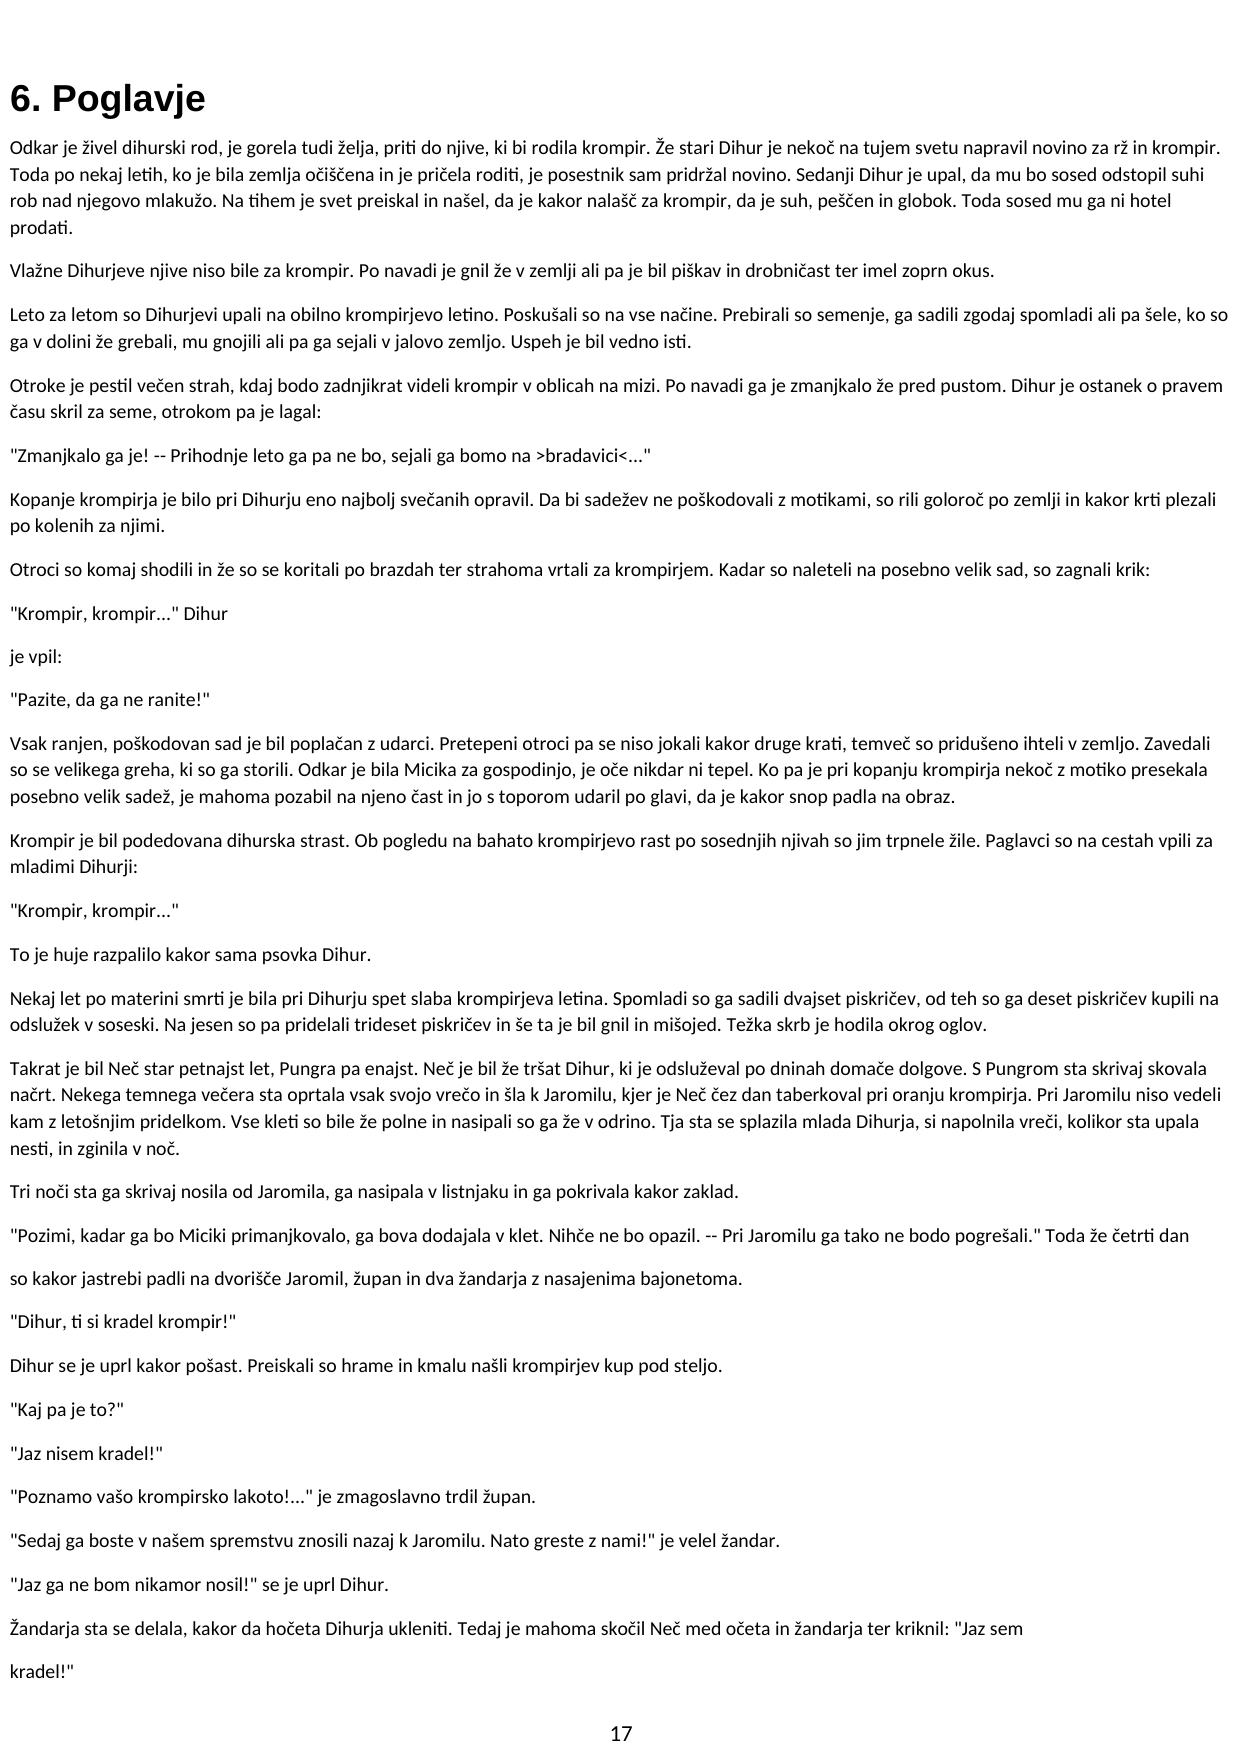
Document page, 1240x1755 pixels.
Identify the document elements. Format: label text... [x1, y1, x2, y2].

text Vsak ranjen, poškodovan sad je bil poplačan z udarci. Pretepeni otroci pa se niso jokali kakor druge krati, temveč so pridušeno ihteli v zemljo. Zavedali so se velikega greha, ki so ga storili. Odkar je bila Micika za gospodinjo, je oče nikdar ni tepel. Ko pa je pri kopanju krompirja nekoč z motiko presekala posebno velik sadež, je mahoma pozabil na njeno čast in jo s toporom udaril po glavi, da je kakor snop padla na obraz. [9, 731, 1230, 808]
subtitle 6. Poglavje [10, 77, 1232, 120]
text Nekaj let po materini smrti je bila pri Dihurju spet slaba krompirjeva letina. Spomladi so ga sadili dvajset piskričev, od teh so ga deset piskričev kupili na odslužek v soseski. Na jesen so pa pridelali trideset piskričev in še ta je bil gnil in mišojed. Težka skrb je hodila okrog oglov. [9, 986, 1230, 1036]
text Žandarja sta se delala, kakor da hočeta Dihurja ukleniti. Tedaj je mahoma skočil Neč med očeta in žandarja ter kriknil: "Jaz sem kradel!" [9, 1616, 1090, 1683]
text "Pazite, da ga ne ranite!" [9, 687, 1230, 711]
text "Jaz nisem kradel!" [9, 1441, 1230, 1465]
text Otroke je pestil večen strah, kdaj bodo zadnjikrat videli krompir v oblicah na mizi. Po navadi ga je zmanjkalo že pred pustom. Dihur je ostanek o pravem času skril za seme, otrokom pa je lagal: [9, 373, 1230, 423]
text Vlažne Dihurjeve njive niso bile za krompir. Po navadi je gnil že v zemlji ali pa je bil piškav in drobničast ter imel zoprn okus. [9, 259, 1230, 283]
text "Kaj pa je to?" [9, 1397, 1230, 1421]
text "Sedaj ga boste v našem spremstvu znosili nazaj k Jaromilu. Nato greste z nami!" je velel žandar. [9, 1528, 1230, 1553]
text Takrat je bil Neč star petnajst let, Pungra pa enajst. Neč je bil že tršat Dihur, ki je odsluževal po dninah domače dolgove. S Pungrom sta skrivaj skovala načrt. Nekega temnega večera sta oprtala vsak svojo vrečo in šla k Jaromilu, kjer je Neč čez dan taberkoval pri oranju krompirja. Pri Jaromilu niso vedeli kam z letošnjim pridelkom. Vse kleti so bile že polne in nasipali so ga že v odrino. Tja sta se splazila mlada Dihurja, si napolnila vreči, kolikor sta upala nesti, in zginila v noč. [9, 1056, 1230, 1160]
text Krompir je bil podedovana dihurska strast. Ob pogledu na bahato krompirjevo rast po sosednjih njivah so jim trpnele žile. Paglavci so na cestah vpili za mladimi Dihurji: [9, 828, 1230, 879]
text To je huje razpalilo kakor sama psovka Dihur. [9, 942, 1230, 966]
text Dihur se je uprl kakor pošast. Preiskali so hrame in kmalu našli krompirjev kup pod steljo. [9, 1353, 1230, 1378]
text Odkar je živel dihurski rod, je gorela tudi želja, priti do njive, ki bi rodila krompir. Že stari Dihur je nekoč na tujem svetu napravil novino za rž in krompir. Toda po nekaj letih, ko je bila zemlja očiščena in je pričela roditi, je posestnik sam pridržal novino. Sedanji Dihur je upal, da mu bo sosed odstopil suhi rob nad njegovo mlakužo. Na tihem je svet preiskal in našel, da je kakor nalašč za krompir, da je suh, peščen in globok. Toda sosed mu ga ni hotel prodati. [9, 135, 1230, 239]
text "Krompir, krompir..." [9, 898, 1230, 922]
text "Poznamo vašo krompirsko lakoto!..." je zmagoslavno trdil župan. [9, 1485, 1230, 1509]
text "Pozimi, kadar ga bo Miciki primanjkovalo, ga bova dodajala v klet. Nihče ne bo opazil. -- Pri Jaromilu ga tako ne bodo pogrešali." Toda že četrti dan so kakor jastrebi padli na dvorišče Jaromil, župan in dva žandarja z nasajenima bajonetoma. [9, 1223, 1198, 1291]
text "Dihur, ti si kradel krompir!" [9, 1310, 1230, 1334]
text Kopanje krompirja je bilo pri Dihurju eno najbolj svečanih opravil. Da bi sadežev ne poškodovali z motikami, so rili goloroč po zemlji in kakor krti plezali po kolenih za njimi. [9, 487, 1230, 537]
text Otroci so komaj shodili in že so se koritali po brazdah ter strahoma vrtali za krompirjem. Kadar so naleteli na posebno velik sad, so zagnali krik: [9, 557, 1230, 581]
text "Krompir, krompir..." Dihur je vpil: [9, 601, 236, 668]
text Leto za letom so Dihurjevi upali na obilno krompirjevo letino. Poskušali so na vse načine. Prebirali so semenje, ga sadili zgodaj spomladi ali pa šele, ko so ga v dolini že grebali, mu gnojili ali pa ga sejali v jalovo zemljo. Uspeh je bil vedno isti. [9, 302, 1230, 353]
text Tri noči sta ga skrivaj nosila od Jaromila, ga nasipala v listnjaku in ga pokrivala kakor zaklad. [9, 1179, 1230, 1204]
text "Zmanjkalo ga je! -- Prihodnje leto ga pa ne bo, sejali ga bomo na >bradavici<..." [9, 443, 1230, 467]
text "Jaz ga ne bom nikamor nosil!" se je uprl Dihur. [9, 1572, 1230, 1596]
